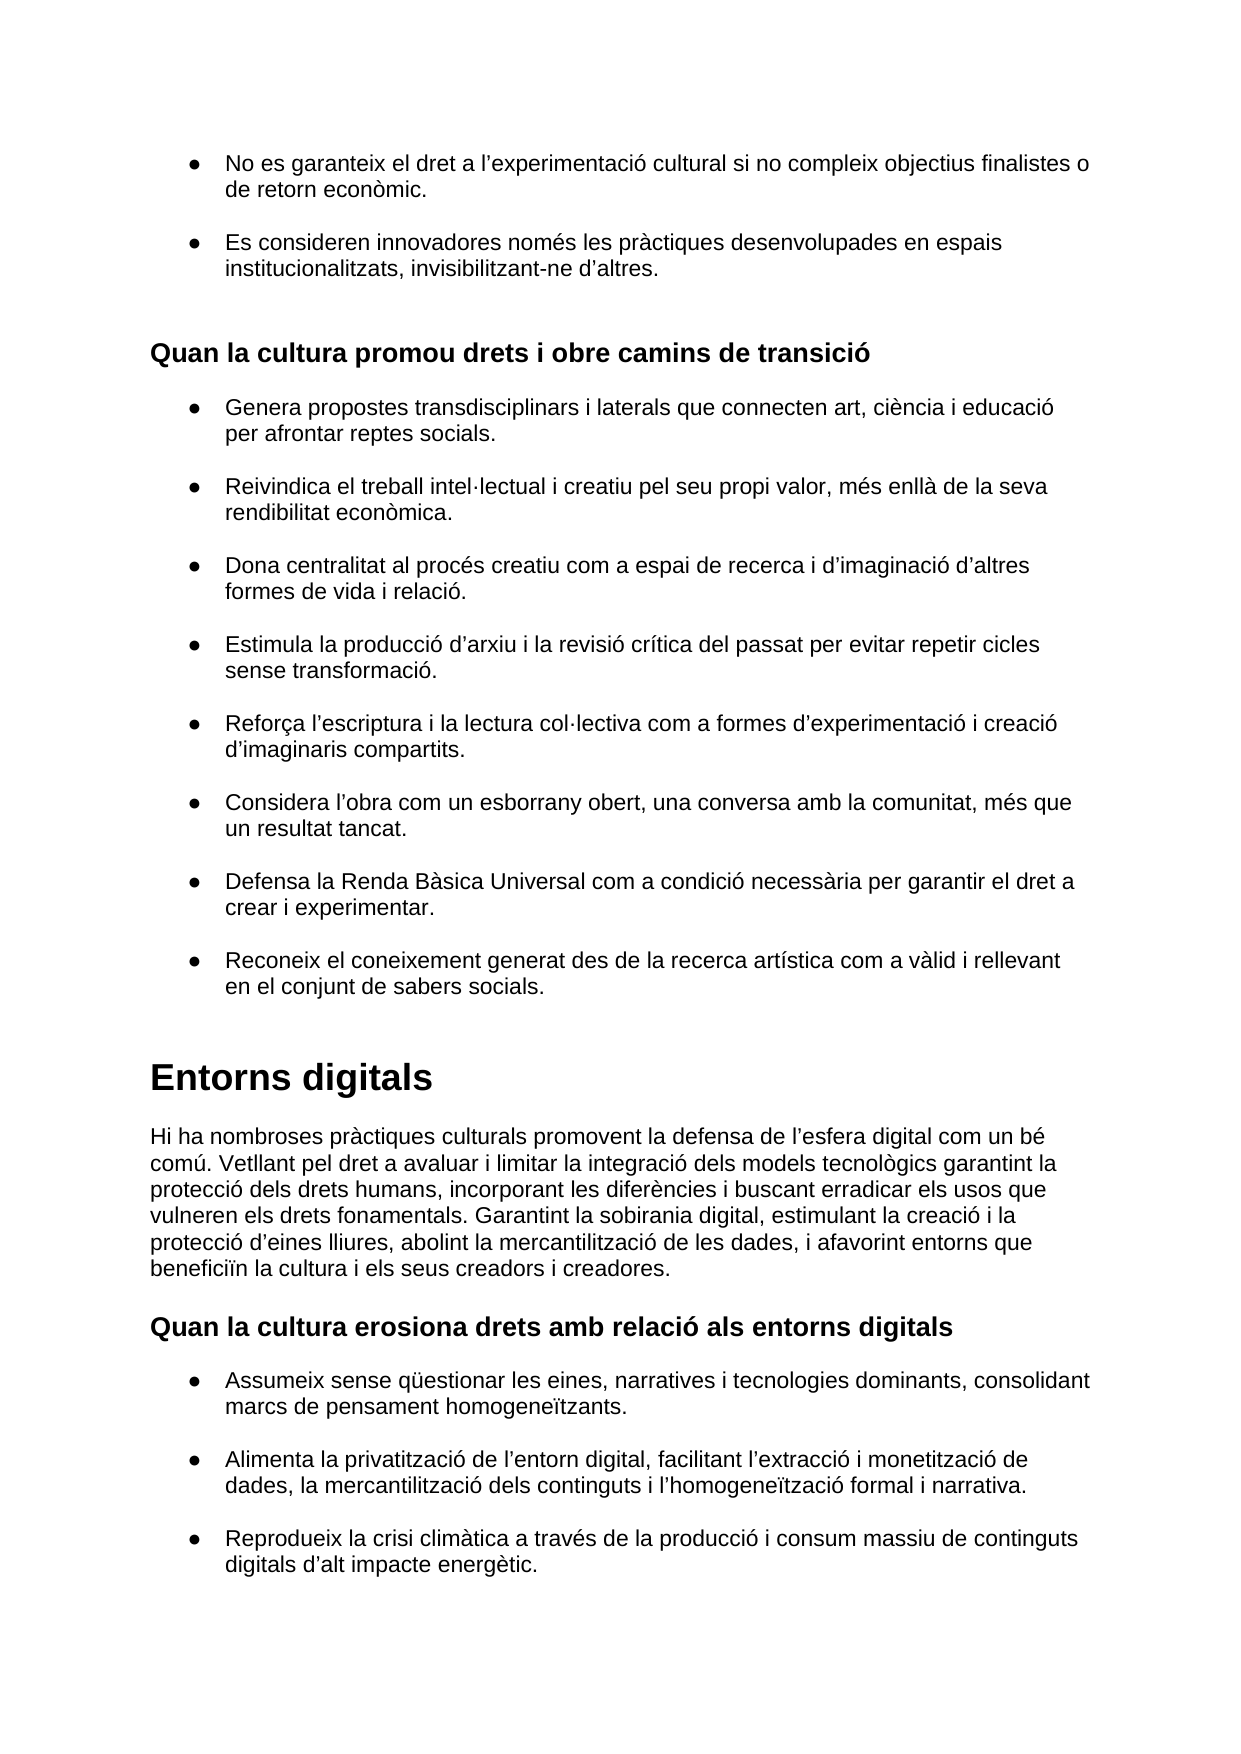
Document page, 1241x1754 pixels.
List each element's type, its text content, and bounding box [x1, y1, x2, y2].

list Es consideren innovadores només les pràctiques desenvolupades en espais institucionalitzats, invisibilitzant-ne d’altres. [187, 229, 1090, 308]
list Genera propostes transdisciplinars i laterals que connecten art, ciència i educació per afrontar reptes socials. [187, 393, 1090, 473]
subtitle Entorns digitals [150, 1055, 1090, 1098]
list Alimenta la privatització de l’entorn digital, facilitant l’extracció i monetització de dades, la mercantilització dels continguts i l’homogeneïtzació formal i narrativa. [187, 1446, 1090, 1525]
list Estimula la producció d’arxiu i la revisió crítica del passat per evitar repetir cicles sense transformació. [187, 631, 1090, 710]
list Reforça l’escriptura i la lectura col·lectiva com a formes d’experimentació i creació d’imaginaris compartits. [187, 710, 1090, 789]
list No es garanteix el dret a l’experimentació cultural si no compleix objectius finalistes o de retorn econòmic. [187, 150, 1090, 229]
subtitle Quan la cultura promou drets i obre camins de transició [150, 337, 1090, 368]
subtitle Quan la cultura erosiona drets amb relació als entorns digitals [150, 1311, 1090, 1342]
list Assumeix sense qüestionar les eines, narratives i tecnologies dominants, consolidant marcs de pensament homogeneïtzants. [187, 1367, 1090, 1446]
text Hi ha nombroses pràctiques culturals promovent la defensa de l’esfera digital com un bé comú. Vetllant pel dret a avaluar i limitar la integració dels models tecnològics garantint la protecció dels drets humans, incorporant les diferències i buscant erradicar els usos que vulneren els drets fonamentals. Garantint la sobirania digital, estimulant la creació i la protecció d’eines lliures, abolint la mercantilització de les dades, i afavorint entorns que beneficiïn la cultura i els seus creadors i creadores. [150, 1123, 1090, 1281]
list Dona centralitat al procés creatiu com a espai de recerca i d’imaginació d’altres formes de vida i relació. [187, 552, 1090, 631]
list Considera l’obra com un esborrany obert, una conversa amb la comunitat, més que un resultat tancat. [187, 789, 1090, 868]
list Reprodueix la crisi climàtica a través de la producció i consum massiu de continguts digitals d’alt impacte energètic. [187, 1525, 1090, 1578]
list Defensa la Renda Bàsica Universal com a condició necessària per garantir el dret a crear i experimentar. [187, 868, 1090, 947]
list Reivindica el treball intel·lectual i creatiu pel seu propi valor, més enllà de la seva rendibilitat econòmica. [187, 473, 1090, 552]
list Reconeix el coneixement generat des de la recerca artística com a vàlid i rellevant en el conjunt de sabers socials. [187, 947, 1090, 1026]
